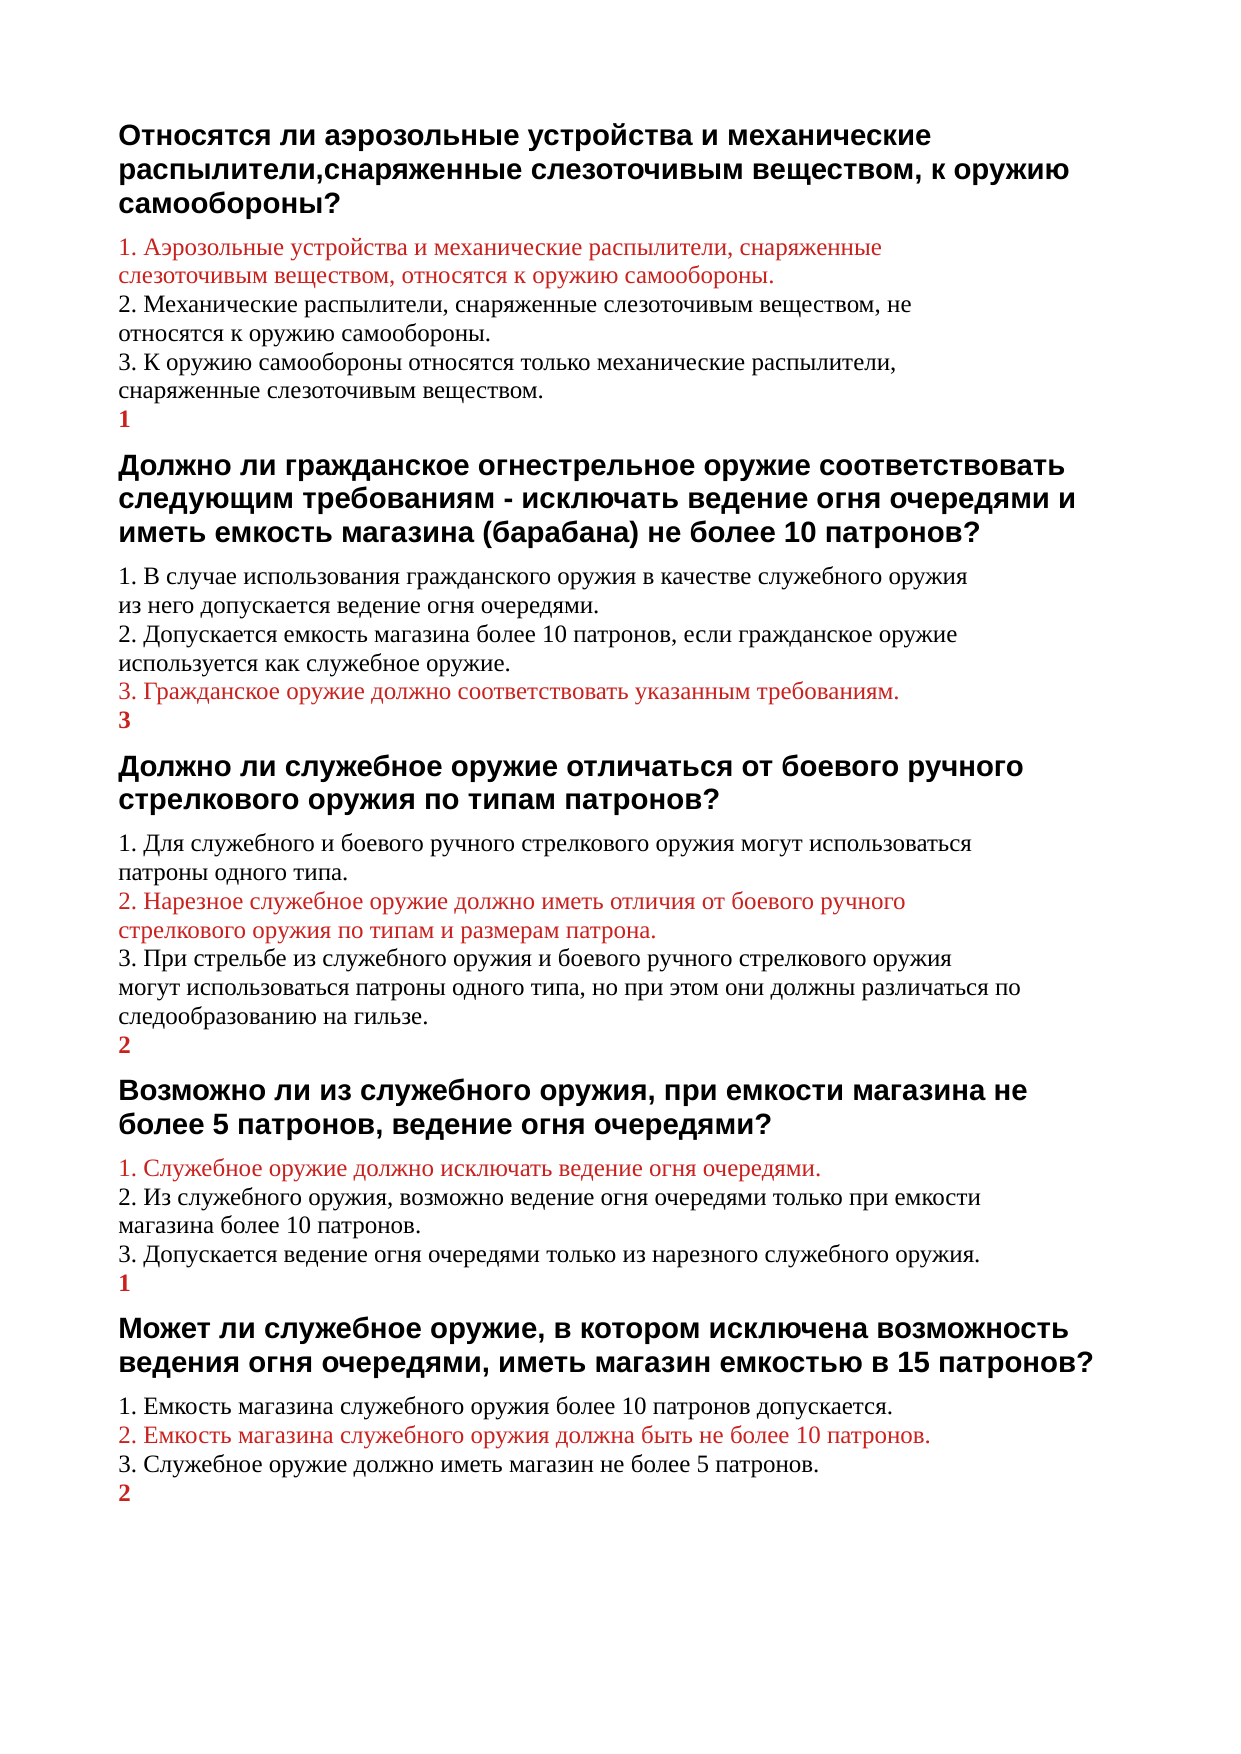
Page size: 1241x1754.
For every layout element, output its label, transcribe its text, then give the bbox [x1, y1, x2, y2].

text следообразованию на гильзе. [118, 1001, 1122, 1030]
subtitle Относятся ли аэрозольные устройства и механические распылители,снаряженные слезоточивым веществом, к оружию самообороны? [118, 118, 1122, 219]
subtitle Должно ли гражданское огнестрельное оружие соответствовать следующим требованиям - исключать ведение огня очередями и иметь емкость магазина (барабана) не более 10 патронов? [118, 448, 1122, 549]
subtitle Может ли служебное оружие, в котором исключена возможность ведения огня очередями, иметь магазин емкостью в 15 патронов? [118, 1311, 1122, 1379]
text могут использоваться патроны одного типа, но при этом они должны различаться по [118, 972, 1122, 1001]
text магазина более 10 патронов. [118, 1211, 1122, 1239]
text 1. Емкость магазина служебного оружия более 10 патронов допускается. [118, 1391, 1122, 1420]
text 2. Емкость магазина служебного оружия должна быть не более 10 патронов. [118, 1420, 1122, 1449]
subtitle Должно ли служебное оружие отличаться от боевого ручного стрелкового оружия по типам патронов? [118, 748, 1122, 816]
subtitle Возможно ли из служебного оружия, при емкости магазина не более 5 патронов, ведение огня очередями? [118, 1073, 1122, 1141]
text 1. В случае использования гражданского оружия в качестве служебного оружия [118, 561, 1122, 590]
text 3. Служебное оружие должно иметь магазин не более 5 патронов. [118, 1449, 1122, 1478]
text 2. Допускается емкость магазина более 10 патронов, если гражданское оружие [118, 619, 1122, 648]
text 1. Служебное оружие должно исключать ведение огня очередями. [118, 1153, 1122, 1182]
text 2 [118, 1478, 1122, 1506]
text 2. Механические распылители, снаряженные слезоточивым веществом, не [118, 289, 1122, 318]
text относятся к оружию самообороны. [118, 318, 1122, 347]
text 3. При стрельбе из служебного оружия и боевого ручного стрелкового оружия [118, 943, 1122, 972]
text 1. Аэрозольные устройства и механические распылители, снаряженные [118, 232, 1122, 261]
text 2 [118, 1030, 1122, 1058]
text слезоточивым веществом, относятся к оружию самообороны. [118, 261, 1122, 289]
text 3. К оружию самообороны относятся только механические распылители, [118, 347, 1122, 376]
text 1 [118, 1268, 1122, 1297]
text используется как служебное оружие. [118, 648, 1122, 676]
text патроны одного типа. [118, 857, 1122, 886]
text 2. Нарезное служебное оружие должно иметь отличия от боевого ручного [118, 886, 1122, 915]
text 3. Допускается ведение огня очередями только из нарезного служебного оружия. [118, 1239, 1122, 1268]
text из него допускается ведение огня очередями. [118, 590, 1122, 619]
text 2. Из служебного оружия, возможно ведение огня очередями только при емкости [118, 1182, 1122, 1211]
text 3. Гражданское оружие должно соответствовать указанным требованиям. [118, 676, 1122, 705]
text 3 [118, 705, 1122, 734]
text стрелкового оружия по типам и размерам патрона. [118, 915, 1122, 943]
text снаряженные слезоточивым веществом. [118, 376, 1122, 404]
text 1 [118, 404, 1122, 433]
text 1. Для служебного и боевого ручного стрелкового оружия могут использоваться [118, 828, 1122, 857]
